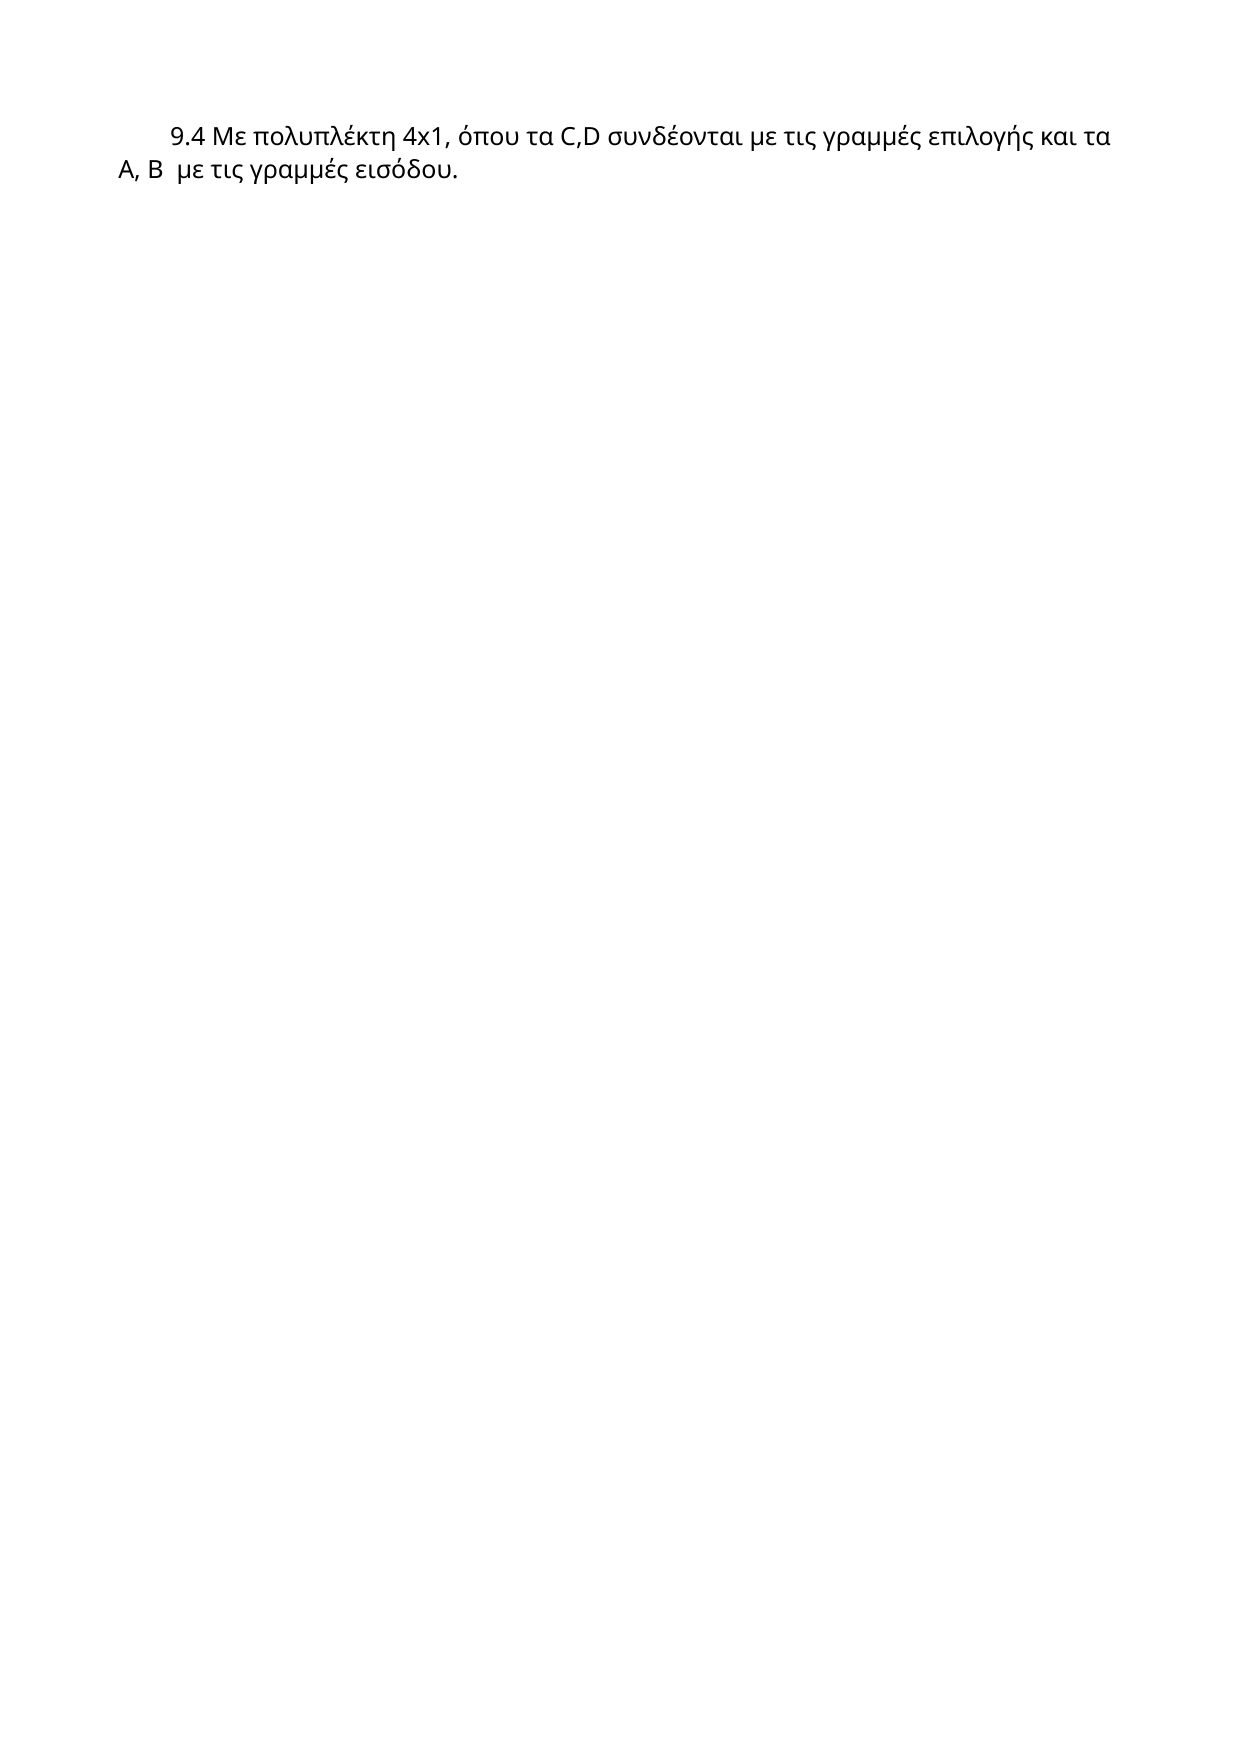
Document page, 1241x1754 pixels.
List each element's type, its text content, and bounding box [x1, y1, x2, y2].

text 9.4 Με πολυπλέκτη 4x1, όπου τα C,D συνδέονται με τις γραμμές επιλογής και τα A, B με τις γραμμές εισόδου. [118, 118, 1122, 186]
